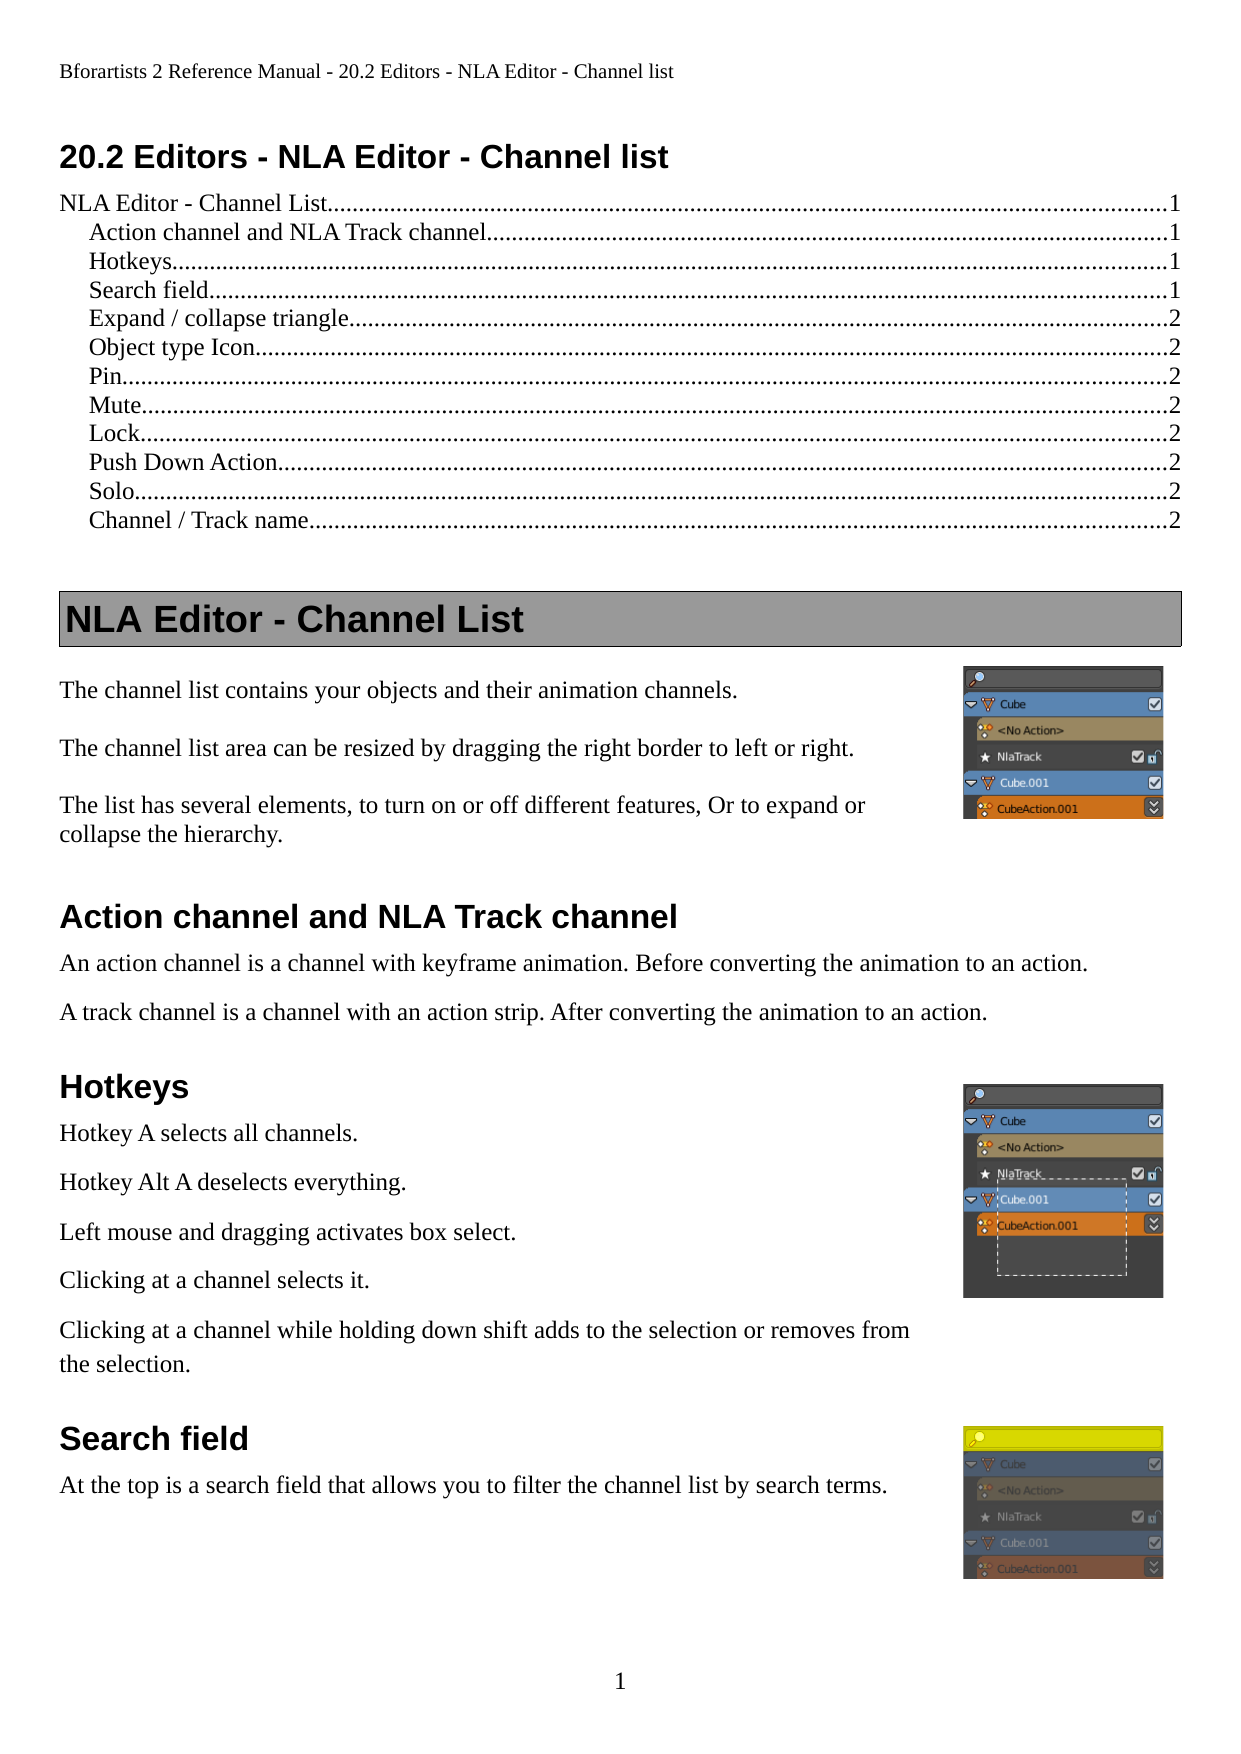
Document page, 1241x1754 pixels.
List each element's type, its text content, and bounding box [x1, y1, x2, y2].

subtitle Hotkeys [59, 1067, 1181, 1106]
picture [963, 1426, 1164, 1579]
text The channel list contains your objects and their animation channels. [59, 675, 963, 704]
text A track channel is a channel with an action strip. After converting the animation to an action. [59, 997, 1181, 1026]
text Lock 2 [88, 418, 1181, 447]
text Expand / collapse triangle 2 [88, 303, 1181, 332]
text Solo 2 [88, 476, 1181, 505]
text NLA Editor - Channel List 1 [59, 188, 1181, 217]
text Clicking at a channel selects it. [59, 1266, 963, 1294]
text Hotkey A selects all channels. [59, 1118, 963, 1147]
text An action channel is a channel with keyframe animation. Before converting the animation to an action. [59, 948, 1181, 977]
text The channel list area can be resized by dragging the right border to left or right. [59, 733, 963, 761]
text Action channel and NLA Track channel 1 [88, 217, 1181, 246]
picture [963, 1084, 1164, 1298]
text Mute 2 [88, 390, 1181, 418]
text Push Down Action 2 [88, 447, 1181, 476]
text Object type Icon 2 [88, 332, 1181, 361]
text Pin 2 [88, 361, 1181, 390]
picture [963, 666, 1164, 819]
text Clicking at a channel while holding down shift adds to the selection or removes from the selection. [59, 1315, 1181, 1378]
table_header NLA Editor - Channel List [60, 592, 1181, 646]
text At the top is a search field that allows you to filter the channel list by search terms. [59, 1470, 963, 1499]
text Hotkey Alt A deselects everything. [59, 1167, 963, 1196]
text Left mouse and dragging activates box select. [59, 1217, 963, 1245]
text Hotkeys 1 [88, 246, 1181, 275]
subtitle Action channel and NLA Track channel [59, 897, 1181, 936]
text Search field 1 [88, 275, 1181, 303]
text Channel / Track name 2 [88, 505, 1181, 533]
subtitle Search field [59, 1419, 1181, 1458]
text The list has several elements, to turn on or off different features, Or to expand or collapse the hierarchy. [59, 790, 1181, 848]
subtitle 20.2 Editors - NLA Editor - Channel list [59, 138, 1181, 176]
